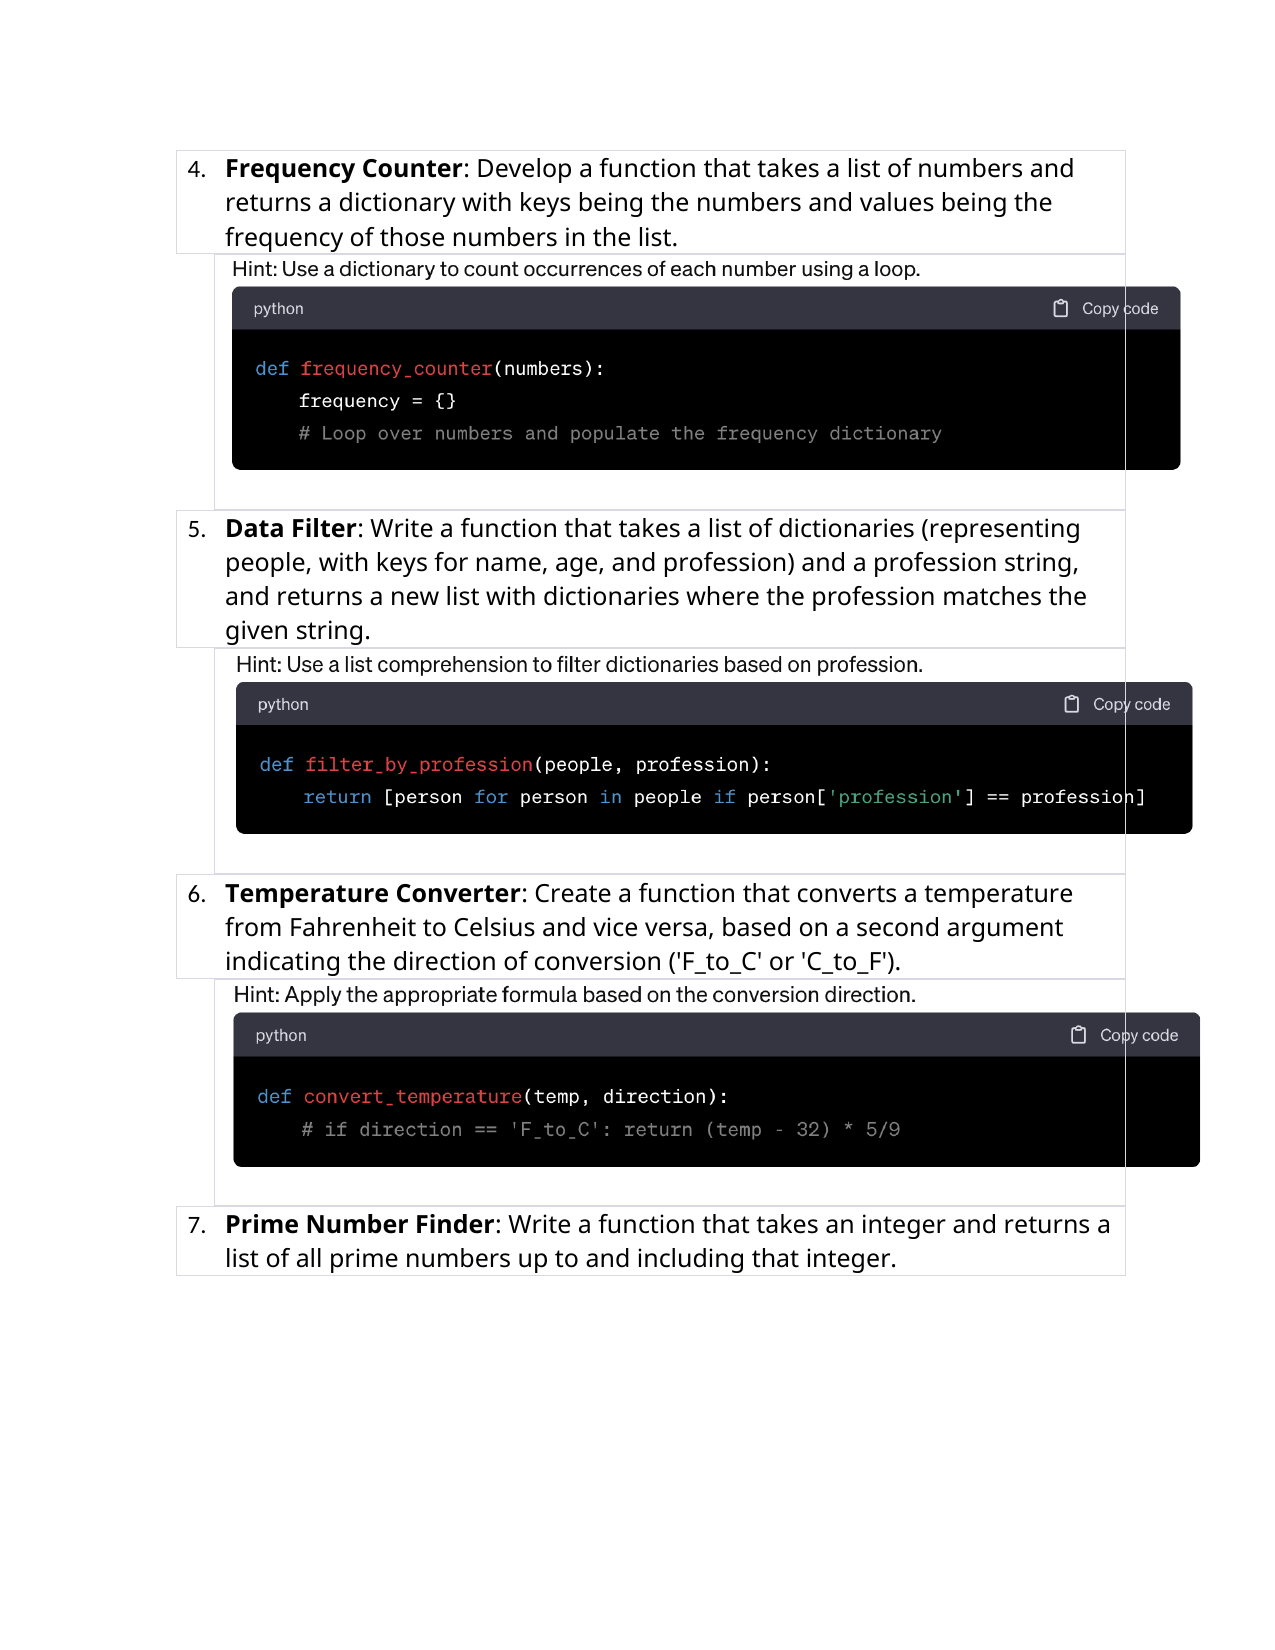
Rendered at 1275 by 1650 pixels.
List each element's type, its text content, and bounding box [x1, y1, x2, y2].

picture [1126, 979, 1200, 1175]
picture [225, 649, 1125, 843]
list Prime Number Finder: Write a function that takes an integer and returns a list of all prime numbers up to and including that integer. [177, 1207, 1125, 1275]
list Data Filter: Write a function that takes a list of dictionaries (representing people, with keys for name, age, and profession) and a profession string, and returns a new list with dictionaries where the profession matches the given string. [177, 511, 1125, 647]
list Frequency Counter: Develop a function that takes a list of numbers and returns a dictionary with keys being the numbers and values being the frequency of those numbers in the list. [177, 151, 1125, 253]
picture [225, 255, 1125, 479]
picture [1126, 649, 1200, 843]
picture [1126, 255, 1200, 479]
picture [225, 980, 1125, 1175]
list Temperature Converter: Create a function that converts a temperature from Fahrenheit to Celsius and vice versa, based on a second argument indicating the direction of conversion ('F_to_C' or 'C_to_F'). [177, 875, 1125, 978]
